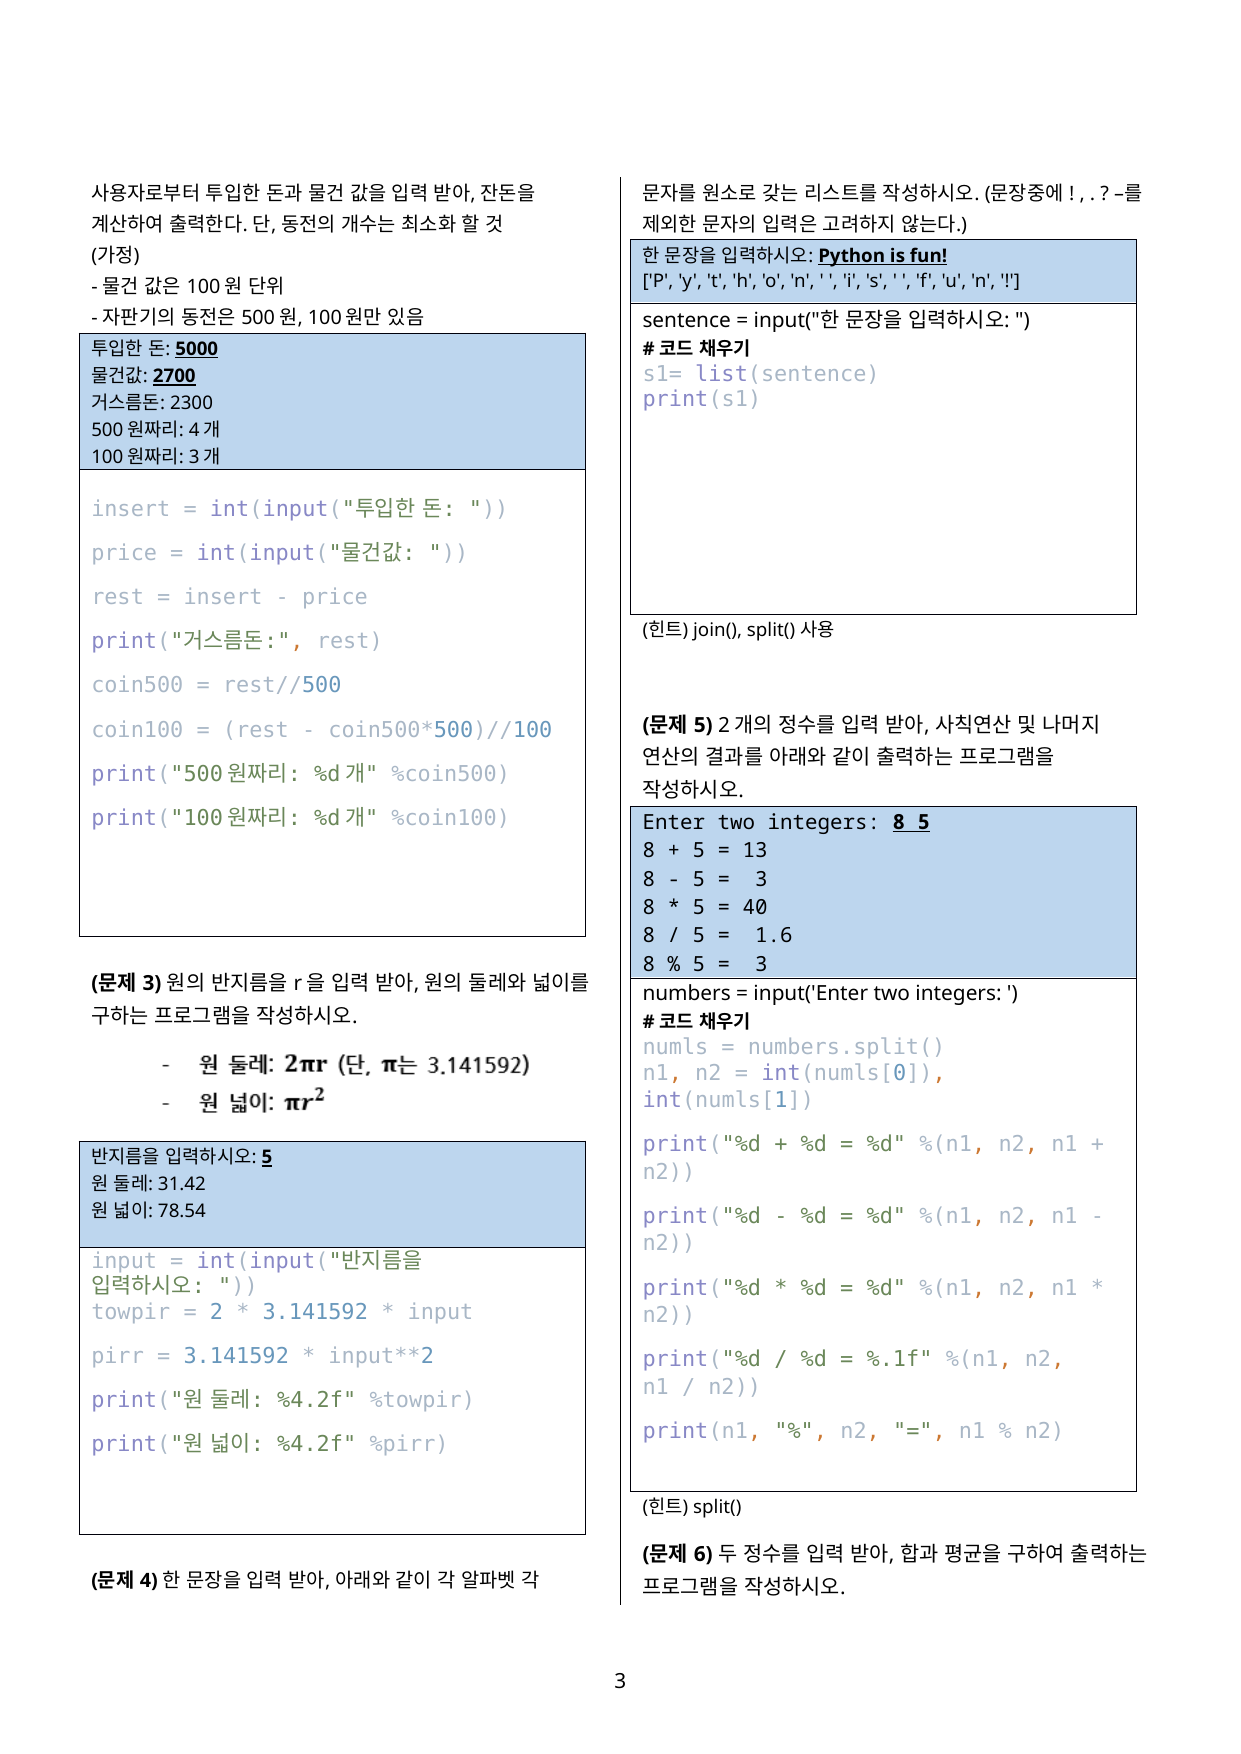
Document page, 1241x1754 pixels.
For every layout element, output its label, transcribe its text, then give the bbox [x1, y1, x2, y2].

text (가정) [91, 239, 598, 268]
list (문제 3) 원의 반지름을 r을 입력 받아, 원의 둘레와 넓이를 구하는 프로그램을 작성하시오. [91, 966, 598, 1029]
table_header 반지름을 입력하시오: 5 원 둘레: 31.42 원 넓이: 78.54 [80, 1142, 585, 1247]
list (힌트) split() [642, 1492, 1149, 1519]
picture [147, 1048, 542, 1122]
table_cell numbers = input('Enter two integers: ') # 코드 채우기 numls = numbers.split() n1, n2 = int(numls[0]), int(numls[1]) print("%d + %d = %d" %(n1, n2, n1 + n2)) print("%d - %d = %d" %(n1, n2, n1 - n2)) print("%d * %d = %d" %(n1, n2, n1 * n2)) print("%d / %d = %.1f" %(n1, n2, n1 / n2)) print(n1, "%", n2, "=", n1 % n2) [631, 979, 1136, 1491]
table_cell sentence = input("한 문장을 입력하시오: ") # 코드 채우기 s1= list(sentence) print(s1) [631, 304, 1136, 613]
text (문제 4) 한 문장을 입력 받아, 아래와 같이 각 알파벳 각 [91, 1564, 598, 1593]
text 사용자로부터 투입한 돈과 물건 값을 입력 받아, 잔돈을 계산하여 출력한다. 단, 동전의 개수는 최소화 할 것 [91, 177, 598, 237]
table_header Enter two integers: 8 5 8 + 5 = 13 8 - 5 = 3 8 * 5 = 40 8 / 5 = 1.6 8 % 5 = 3 [631, 807, 1136, 977]
text - 물건 값은 100원 단위 [91, 270, 598, 299]
table_header 투입한 돈: 5000 물건값: 2700 거스름돈: 2300 500원짜리: 4개 100원짜리: 3개 [80, 334, 585, 469]
table_cell input = int(input("반지름을 입력하시오: ")) towpir = 2 * 3.141592 * input pirr = 3.141592 * input**2 print("원 둘레: %4.2f" %towpir) print("원 넓이: %4.2f" %pirr) [80, 1248, 585, 1534]
text (힌트) join(), split() 사용 [642, 615, 1087, 642]
text - 자판기의 동전은 500원, 100원만 있음 [91, 301, 598, 330]
table_header 한 문장을 입력하시오: Python is fun! ['P', 'y', 't', 'h', 'o', 'n', ' ', 'i', 's', ' ', 'f', 'u', 'n', '!'] [631, 240, 1136, 302]
list (문제 5) 2개의 정수를 입력 받아, 사칙연산 및 나머지 연산의 결과를 아래와 같이 출력하는 프로그램을 작성하시오. [642, 708, 1149, 803]
list (문제 6) 두 정수를 입력 받아, 합과 평균을 구하여 출력하는 프로그램을 작성하시오. [642, 1538, 1149, 1601]
text 문자를 원소로 갖는 리스트를 작성하시오. (문장중에 ! , . ? –를 제외한 문자의 입력은 고려하지 않는다.) [642, 177, 1149, 237]
table_cell insert = int(input("투입한 돈: ")) price = int(input("물건값: ")) rest = insert - price print("거스름돈:", rest) coin500 = rest//500 coin100 = (rest - coin500*500)//100 print("500원짜리: %d개" %coin500) print("100원짜리: %d개" %coin100) [80, 470, 585, 936]
